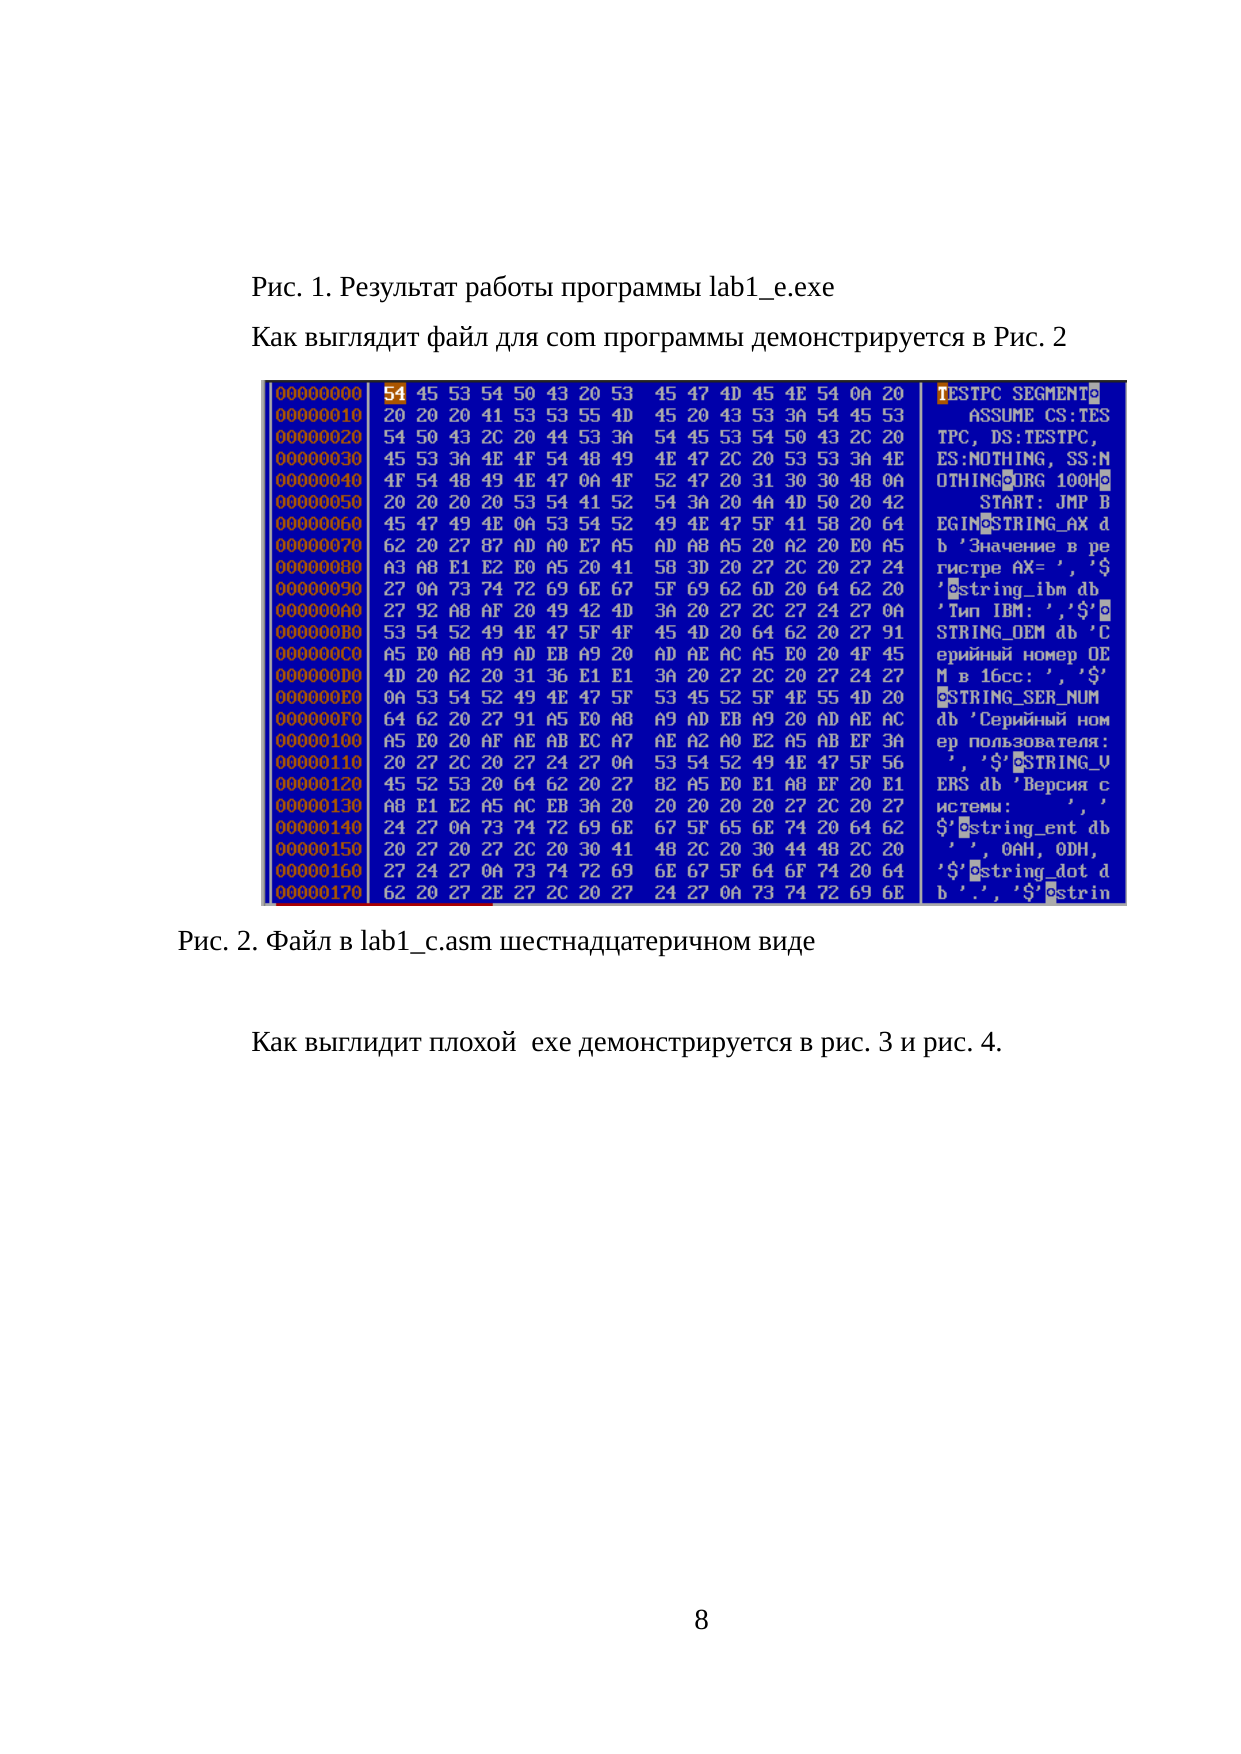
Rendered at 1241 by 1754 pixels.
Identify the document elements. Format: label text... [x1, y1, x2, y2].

picture [261, 380, 1127, 906]
text Рис. 1. Результат работы программы lab1_e.exe [177, 269, 1152, 303]
text Рис. 2. Файл в lab1_c.asm шестнадцатеричном виде [177, 873, 1152, 957]
text Как выглидит плохой exe демонстрируется в рис. 3 и рис. 4. [177, 1024, 1152, 1057]
text Как выглядит файл для com программы демонстрируется в Рис. 2 [177, 319, 1152, 353]
